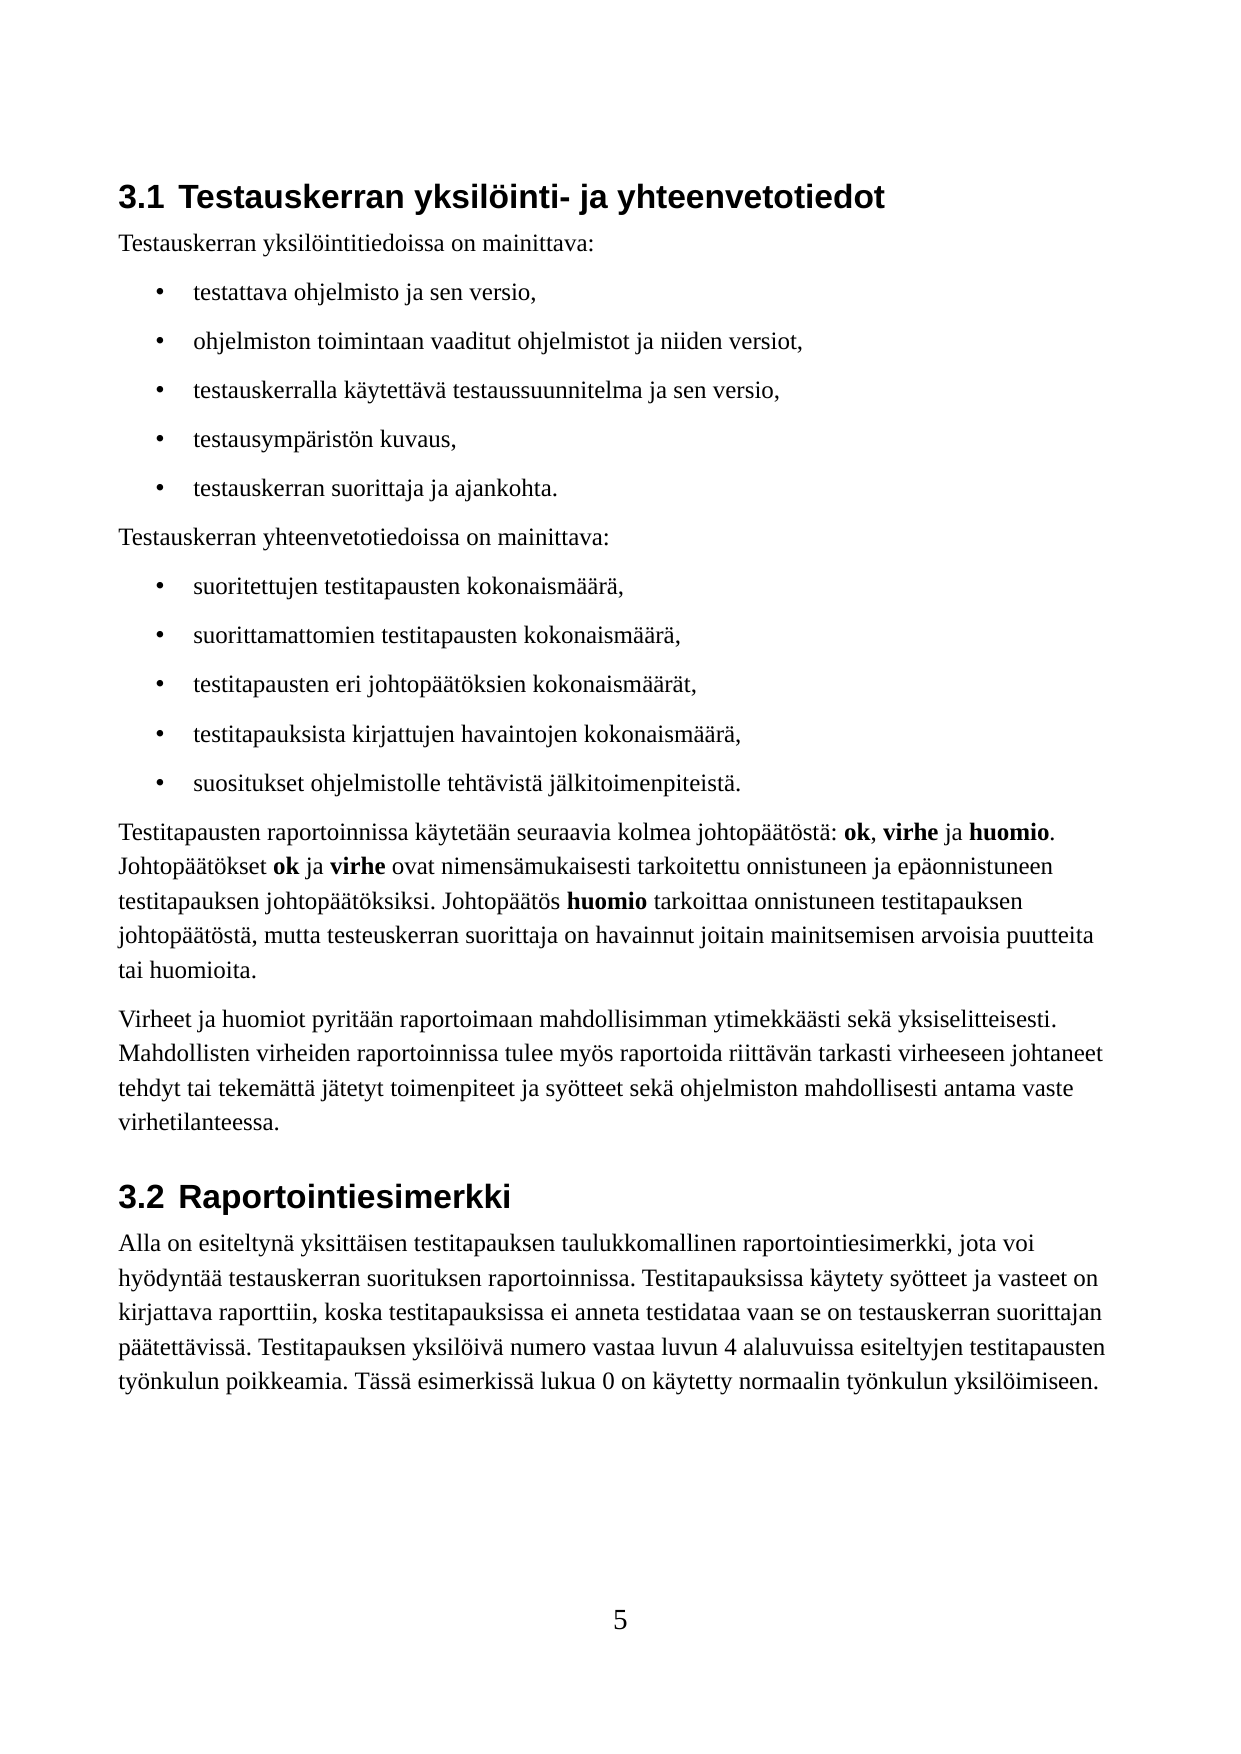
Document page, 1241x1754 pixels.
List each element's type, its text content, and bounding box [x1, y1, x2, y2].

text Testitapausten raportoinnissa käytetään seuraavia kolmea johtopäätöstä: ok, virhe ja huomio. Johtopäätökset ok ja virhe ovat nimensämukaisesti tarkoitettu onnistuneen ja epäonnistuneen testitapauksen johtopäätöksiksi. Johtopäätös huomio tarkoittaa onnistuneen testitapauksen johtopäätöstä, mutta testeuskerran suorittaja on havainnut joitain mainitsemisen arvoisia puutteita tai huomioita. [118, 817, 1122, 983]
list testausympäristön kuvaus, [156, 424, 1122, 453]
list testauskerran suorittaja ja ajankohta. [156, 473, 1122, 502]
text Virheet ja huomiot pyritään raportoimaan mahdollisimman ytimekkäästi sekä yksiselitteisesti. Mahdollisten virheiden raportoinnissa tulee myös raportoida riittävän tarkasti virheeseen johtaneet tehdyt tai tekemättä jätetyt toimenpiteet ja syötteet sekä ohjelmiston mahdollisesti antama vaste virhetilanteessa. [118, 1004, 1122, 1136]
list testauskerralla käytettävä testaussuunnitelma ja sen versio, [156, 375, 1122, 404]
list testattava ohjelmisto ja sen versio, [156, 277, 1122, 306]
list ohjelmiston toimintaan vaaditut ohjelmistot ja niiden versiot, [156, 326, 1122, 355]
list testitapauksista kirjattujen havaintojen kokonaismäärä, [156, 719, 1122, 747]
subtitle Testauskerran yksilöinti- ja yhteenvetotiedot [118, 177, 1122, 216]
text Testauskerran yhteenvetotiedoissa on mainittava: [118, 522, 1122, 551]
list suositukset ohjelmistolle tehtävistä jälkitoimenpiteistä. [156, 768, 1122, 796]
list suoritettujen testitapausten kokonaismäärä, [156, 571, 1122, 600]
list testitapausten eri johtopäätöksien kokonaismäärät, [156, 669, 1122, 698]
subtitle Raportointiesimerkki [118, 1177, 1122, 1216]
text Testauskerran yksilöintitiedoissa on mainittava: [118, 228, 1122, 257]
text Alla on esiteltynä yksittäisen testitapauksen taulukkomallinen raportointiesimerkki, jota voi hyödyntää testauskerran suorituksen raportoinnissa. Testitapauksissa käytety syötteet ja vasteet on kirjattava raporttiin, koska testitapauksissa ei anneta testidataa vaan se on testauskerran suorittajan päätettävissä. Testitapauksen yksilöivä numero vastaa luvun 4 alaluvuissa esiteltyjen testitapausten työnkulun poikkeamia. Tässä esimerkissä lukua 0 on käytetty normaalin työnkulun yksilöimiseen. [118, 1228, 1122, 1395]
list suorittamattomien testitapausten kokonaismäärä, [156, 621, 1122, 649]
